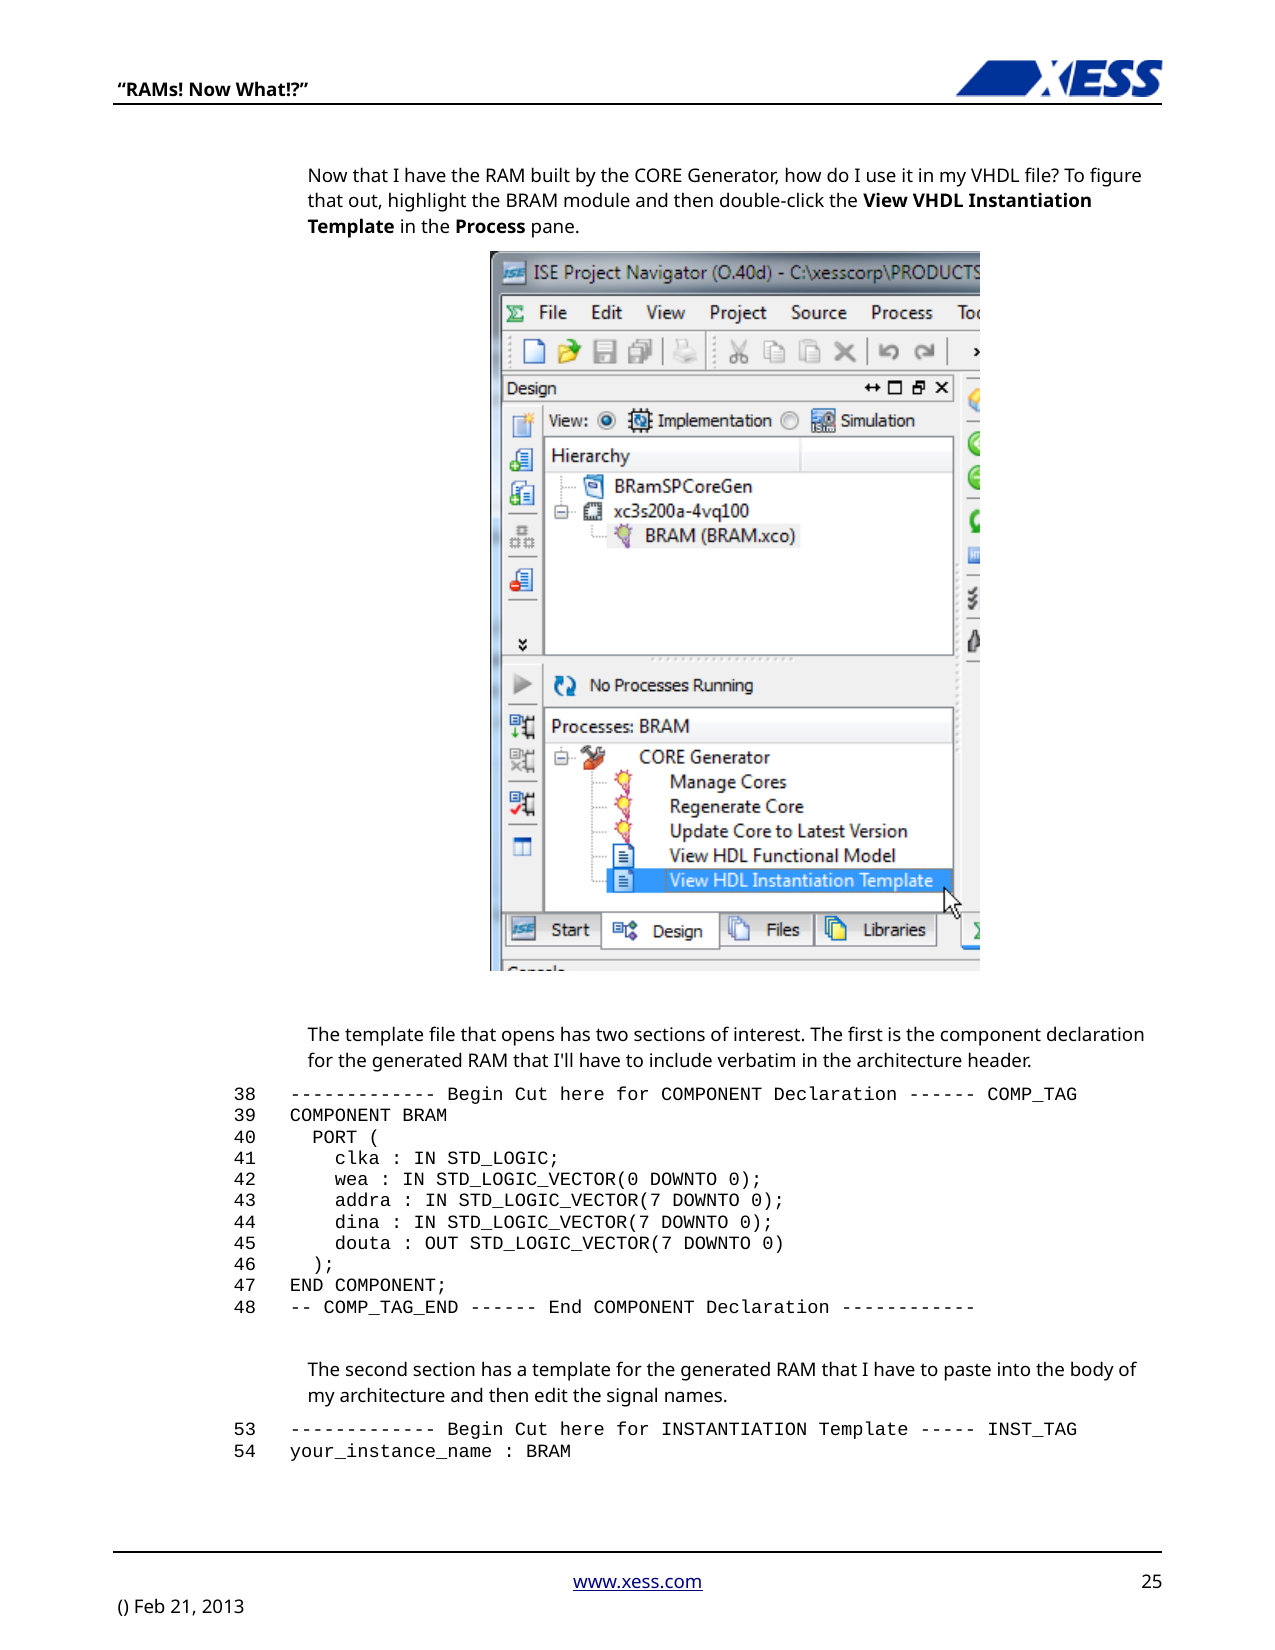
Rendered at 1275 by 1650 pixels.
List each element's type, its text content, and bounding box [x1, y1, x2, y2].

text Now that I have the RAM built by the CORE Generator, how do I use it in my VHDL file? To figure that out, highlight the BRAM module and then double-click the View VHDL Instantiation Template in the Process pane. [307, 162, 1162, 238]
list addra : IN STD_LOGIC_VECTOR(7 DOWNTO 0); [289, 1191, 1162, 1212]
text The template file that opens has two sections of interest. The first is the component declaration for the generated RAM that I'll have to include verbatim in the architecture header. [307, 1021, 1162, 1072]
text The second section has a template for the generated RAM that I have to paste into the body of my architecture and then edit the signal names. [307, 1357, 1162, 1408]
list END COMPONENT; [289, 1276, 1162, 1297]
list PORT ( [289, 1127, 1162, 1149]
list clka : IN STD_LOGIC; [289, 1149, 1162, 1170]
picture [955, 60, 1163, 97]
list ------------- Begin Cut here for COMPONENT Declaration ------ COMP_TAG [289, 1085, 1162, 1106]
list your_instance_name : BRAM [289, 1441, 1162, 1463]
list ); [289, 1255, 1162, 1276]
list wea : IN STD_LOGIC_VECTOR(0 DOWNTO 0); [289, 1170, 1162, 1191]
list dina : IN STD_LOGIC_VECTOR(7 DOWNTO 0); [289, 1212, 1162, 1234]
list -- COMP_TAG_END ------ End COMPONENT Declaration ------------ [289, 1297, 1162, 1319]
list ------------- Begin Cut here for INSTANTIATION Template ----- INST_TAG [289, 1420, 1162, 1441]
list douta : OUT STD_LOGIC_VECTOR(7 DOWNTO 0) [289, 1234, 1162, 1255]
list COMPONENT BRAM [289, 1106, 1162, 1127]
